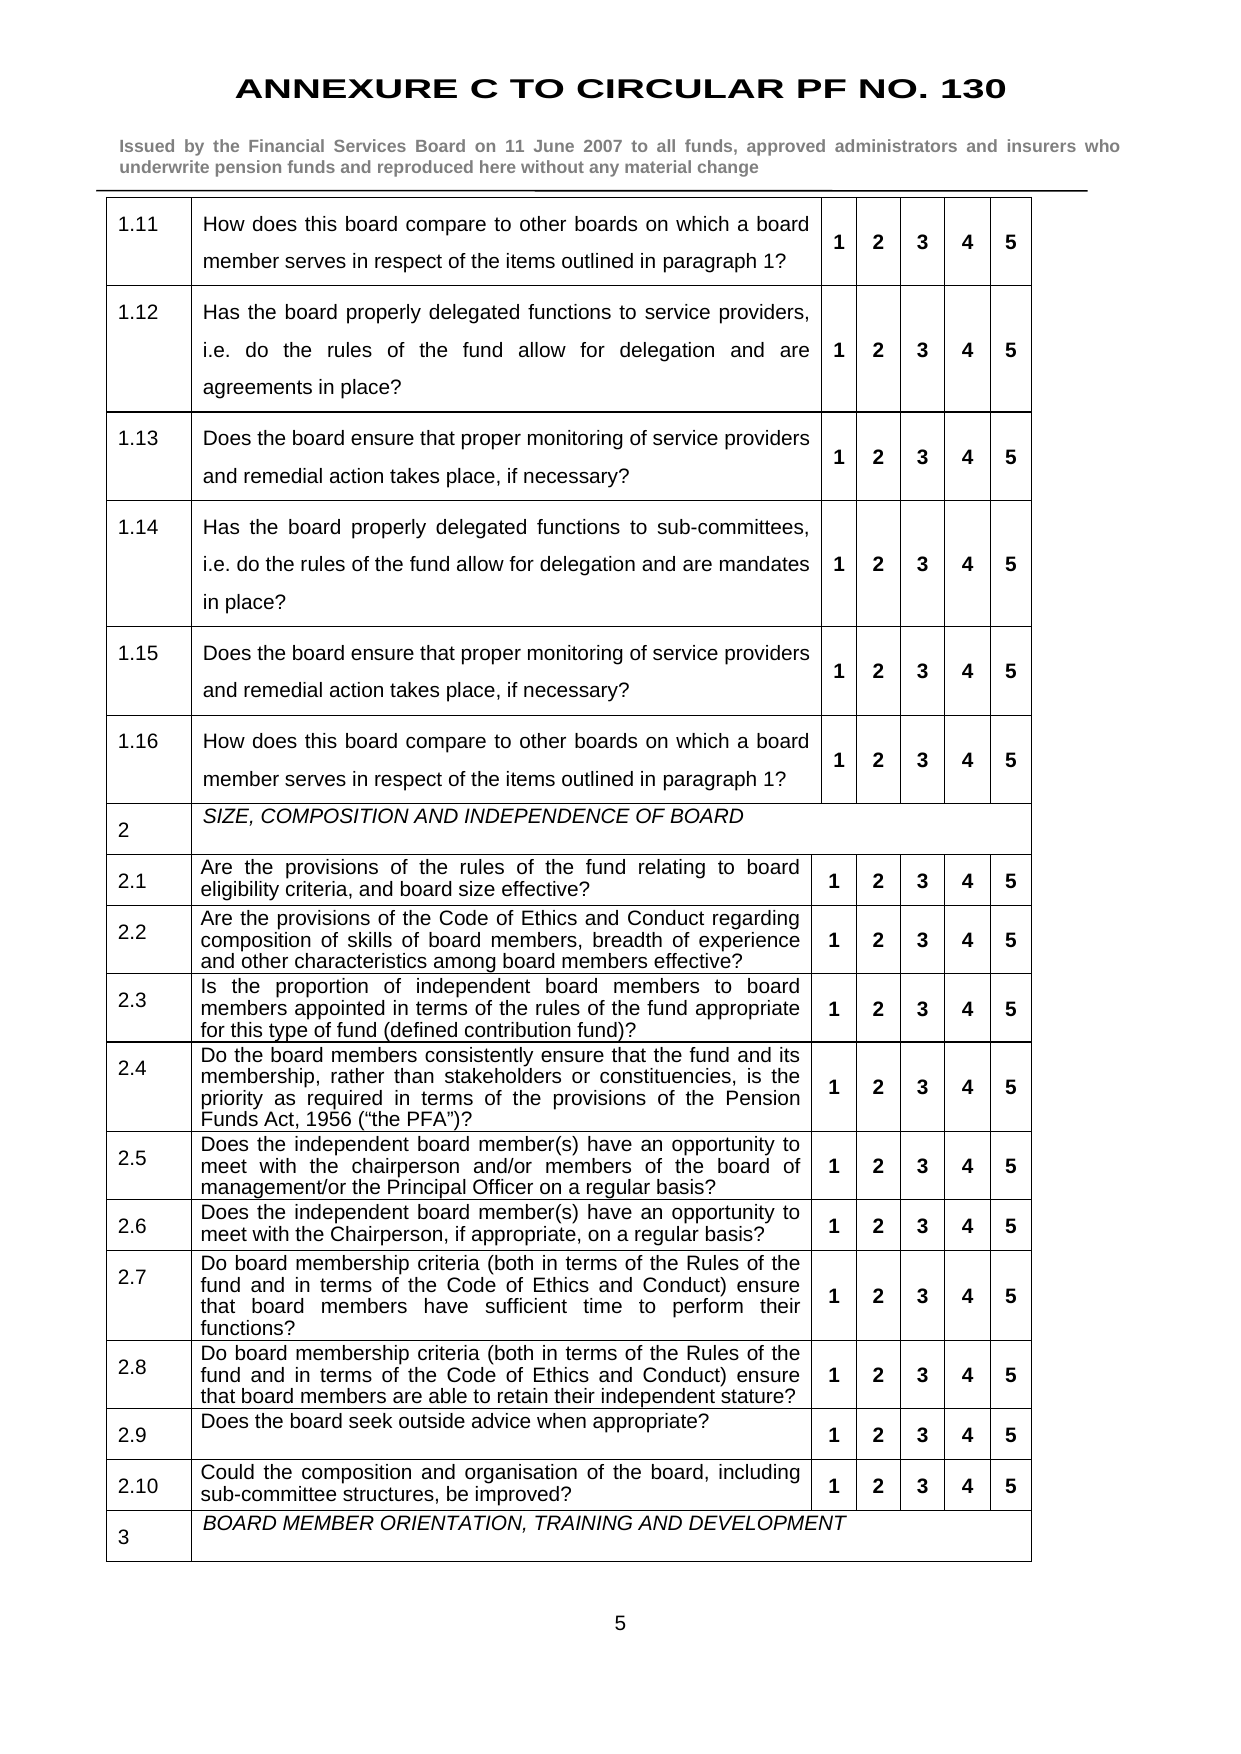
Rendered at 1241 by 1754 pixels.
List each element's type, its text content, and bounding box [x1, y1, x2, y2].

table_cell 5 [991, 1409, 1031, 1459]
table_cell 3 [901, 1251, 944, 1340]
table_cell Has the board properly delegated functions to service providers, i.e. do the rules of the fund allow for delegation and are agreements in place? [192, 286, 821, 411]
table_cell 1 [822, 286, 856, 411]
table_cell Does the board seek outside advice when appropriate? [192, 1409, 811, 1459]
table_cell 1 [822, 716, 856, 803]
table_cell 4 [945, 1341, 990, 1408]
table_cell 2 [857, 1200, 900, 1250]
table_cell 4 [945, 286, 990, 411]
table_cell 3 [901, 1043, 944, 1131]
table_cell 2 [857, 906, 900, 973]
table_cell 1 [822, 413, 856, 500]
table_cell 1 [812, 1251, 856, 1340]
table_cell 4 [945, 413, 990, 500]
table_cell 4 [945, 1132, 990, 1199]
table_cell 4 [945, 501, 990, 626]
table_cell 4 [945, 1460, 990, 1510]
table_cell 4 [945, 855, 990, 905]
table_cell 5 [991, 1341, 1031, 1408]
table_cell 3 [901, 198, 944, 285]
table_cell Are the provisions of the rules of the fund relating to board eligibility criteria, and board size effective? [192, 855, 811, 905]
table_cell 2 [857, 1043, 900, 1131]
table_cell 2 [857, 1132, 900, 1199]
table_cell 2 [857, 1460, 900, 1510]
table_cell Does the independent board member(s) have an opportunity to meet with the chairperson and/or members of the board of management/or the Principal Officer on a regular basis? [192, 1132, 811, 1199]
table_cell 2 [857, 1251, 900, 1340]
table_cell 1 [812, 1132, 856, 1199]
table_cell 4 [945, 906, 990, 973]
table_cell 4 [945, 1043, 990, 1131]
table_cell 4 [945, 974, 990, 1041]
table_cell 3 [901, 627, 944, 714]
table_cell 2 [857, 1409, 900, 1459]
table_cell 3 [901, 501, 944, 626]
table_cell 5 [991, 1043, 1031, 1131]
table_cell 2 [857, 198, 900, 285]
table_cell 2.9 [107, 1409, 191, 1459]
table_cell 3 [901, 1200, 944, 1250]
table_cell 1.12 [107, 286, 191, 411]
table_cell 2.3 [107, 974, 191, 1041]
table_cell 3 [107, 1511, 191, 1561]
table_cell 1.13 [107, 413, 191, 500]
table_cell 5 [991, 716, 1031, 803]
table_cell 1.15 [107, 627, 191, 714]
table_cell 5 [991, 974, 1031, 1041]
table_cell 4 [945, 716, 990, 803]
table_cell 3 [901, 1341, 944, 1408]
table_cell Does the board ensure that proper monitoring of service providers and remedial action takes place, if necessary? [192, 413, 821, 500]
table_cell 3 [901, 286, 944, 411]
table_cell Do board membership criteria (both in terms of the Rules of the fund and in terms of the Code of Ethics and Conduct) ensure that board members have sufficient time to perform their functions? [192, 1251, 811, 1340]
table_cell SIZE, COMPOSITION AND INDEPENDENCE OF BOARD [192, 804, 1031, 854]
table_cell 2.5 [107, 1132, 191, 1199]
table_cell Does the independent board member(s) have an opportunity to meet with the Chairperson, if appropriate, on a regular basis? [192, 1200, 811, 1250]
table_cell 3 [901, 1409, 944, 1459]
table_cell 1 [812, 855, 856, 905]
table_cell How does this board compare to other boards on which a board member serves in respect of the items outlined in paragraph 1? [192, 198, 821, 285]
table_cell 1.16 [107, 716, 191, 803]
table_cell 2 [107, 804, 191, 854]
table_cell 2.1 [107, 855, 191, 905]
table_cell 2 [857, 286, 900, 411]
table_cell 5 [991, 501, 1031, 626]
table_cell 3 [901, 1132, 944, 1199]
table_cell 4 [945, 1200, 990, 1250]
table_cell 5 [991, 855, 1031, 905]
table_cell 5 [991, 627, 1031, 714]
table_cell 2 [857, 855, 900, 905]
table_cell Could the composition and organisation of the board, including sub-committee structures, be improved? [192, 1460, 811, 1510]
table_cell 4 [945, 1409, 990, 1459]
table_cell 3 [901, 716, 944, 803]
table_cell 3 [901, 1460, 944, 1510]
table_cell 2 [857, 627, 900, 714]
table_cell 5 [991, 286, 1031, 411]
table_cell Is the proportion of independent board members to board members appointed in terms of the rules of the fund appropriate for this type of fund (defined contribution fund)? [192, 974, 811, 1041]
table_cell 2.7 [107, 1251, 191, 1340]
table_cell 2.4 [107, 1043, 191, 1131]
table_cell 1 [812, 1460, 856, 1510]
table_cell 5 [991, 1251, 1031, 1340]
table_cell Do board membership criteria (both in terms of the Rules of the fund and in terms of the Code of Ethics and Conduct) ensure that board members are able to retain their independent stature? [192, 1341, 811, 1408]
table_cell Are the provisions of the Code of Ethics and Conduct regarding composition of skills of board members, breadth of experience and other characteristics among board members effective? [192, 906, 811, 973]
table_cell 5 [991, 906, 1031, 973]
table_cell 2.2 [107, 906, 191, 973]
table_cell 5 [991, 413, 1031, 500]
table_cell BOARD MEMBER ORIENTATION, TRAINING AND DEVELOPMENT [192, 1511, 1031, 1561]
table_cell 3 [901, 906, 944, 973]
table_cell 1 [822, 198, 856, 285]
table_cell 3 [901, 974, 944, 1041]
table_cell 2 [857, 501, 900, 626]
table_cell 1 [812, 1043, 856, 1131]
table_cell 5 [991, 1460, 1031, 1510]
table_cell 2 [857, 1341, 900, 1408]
table_cell 2.8 [107, 1341, 191, 1408]
table_cell 2.6 [107, 1200, 191, 1250]
table_cell 1 [812, 1200, 856, 1250]
table_cell 1 [812, 1409, 856, 1459]
table_cell How does this board compare to other boards on which a board member serves in respect of the items outlined in paragraph 1? [192, 716, 821, 803]
table_cell 2 [857, 974, 900, 1041]
table_cell 1 [822, 627, 856, 714]
table_cell 1 [822, 501, 856, 626]
table_cell 5 [991, 1132, 1031, 1199]
table_cell 3 [901, 855, 944, 905]
table_cell 1 [812, 974, 856, 1041]
table_cell 2 [857, 413, 900, 500]
table_cell 4 [945, 1251, 990, 1340]
table_cell 3 [901, 413, 944, 500]
table_cell 5 [991, 1200, 1031, 1250]
table_cell 1.11 [107, 198, 191, 285]
table_cell 2 [857, 716, 900, 803]
table_cell Has the board properly delegated functions to sub-committees, i.e. do the rules of the fund allow for delegation and are mandates in place? [192, 501, 821, 626]
table_cell 4 [945, 198, 990, 285]
table_cell 2.10 [107, 1460, 191, 1510]
table_cell Do the board members consistently ensure that the fund and its membership, rather than stakeholders or constituencies, is the priority as required in terms of the provisions of the Pension Funds Act, 1956 (“the PFA”)? [192, 1043, 811, 1131]
table_cell 1 [812, 1341, 856, 1408]
table_cell 1.14 [107, 501, 191, 626]
table_cell Does the board ensure that proper monitoring of service providers and remedial action takes place, if necessary? [192, 627, 821, 714]
table_cell 4 [945, 627, 990, 714]
table_cell 1 [812, 906, 856, 973]
table_cell 5 [991, 198, 1031, 285]
